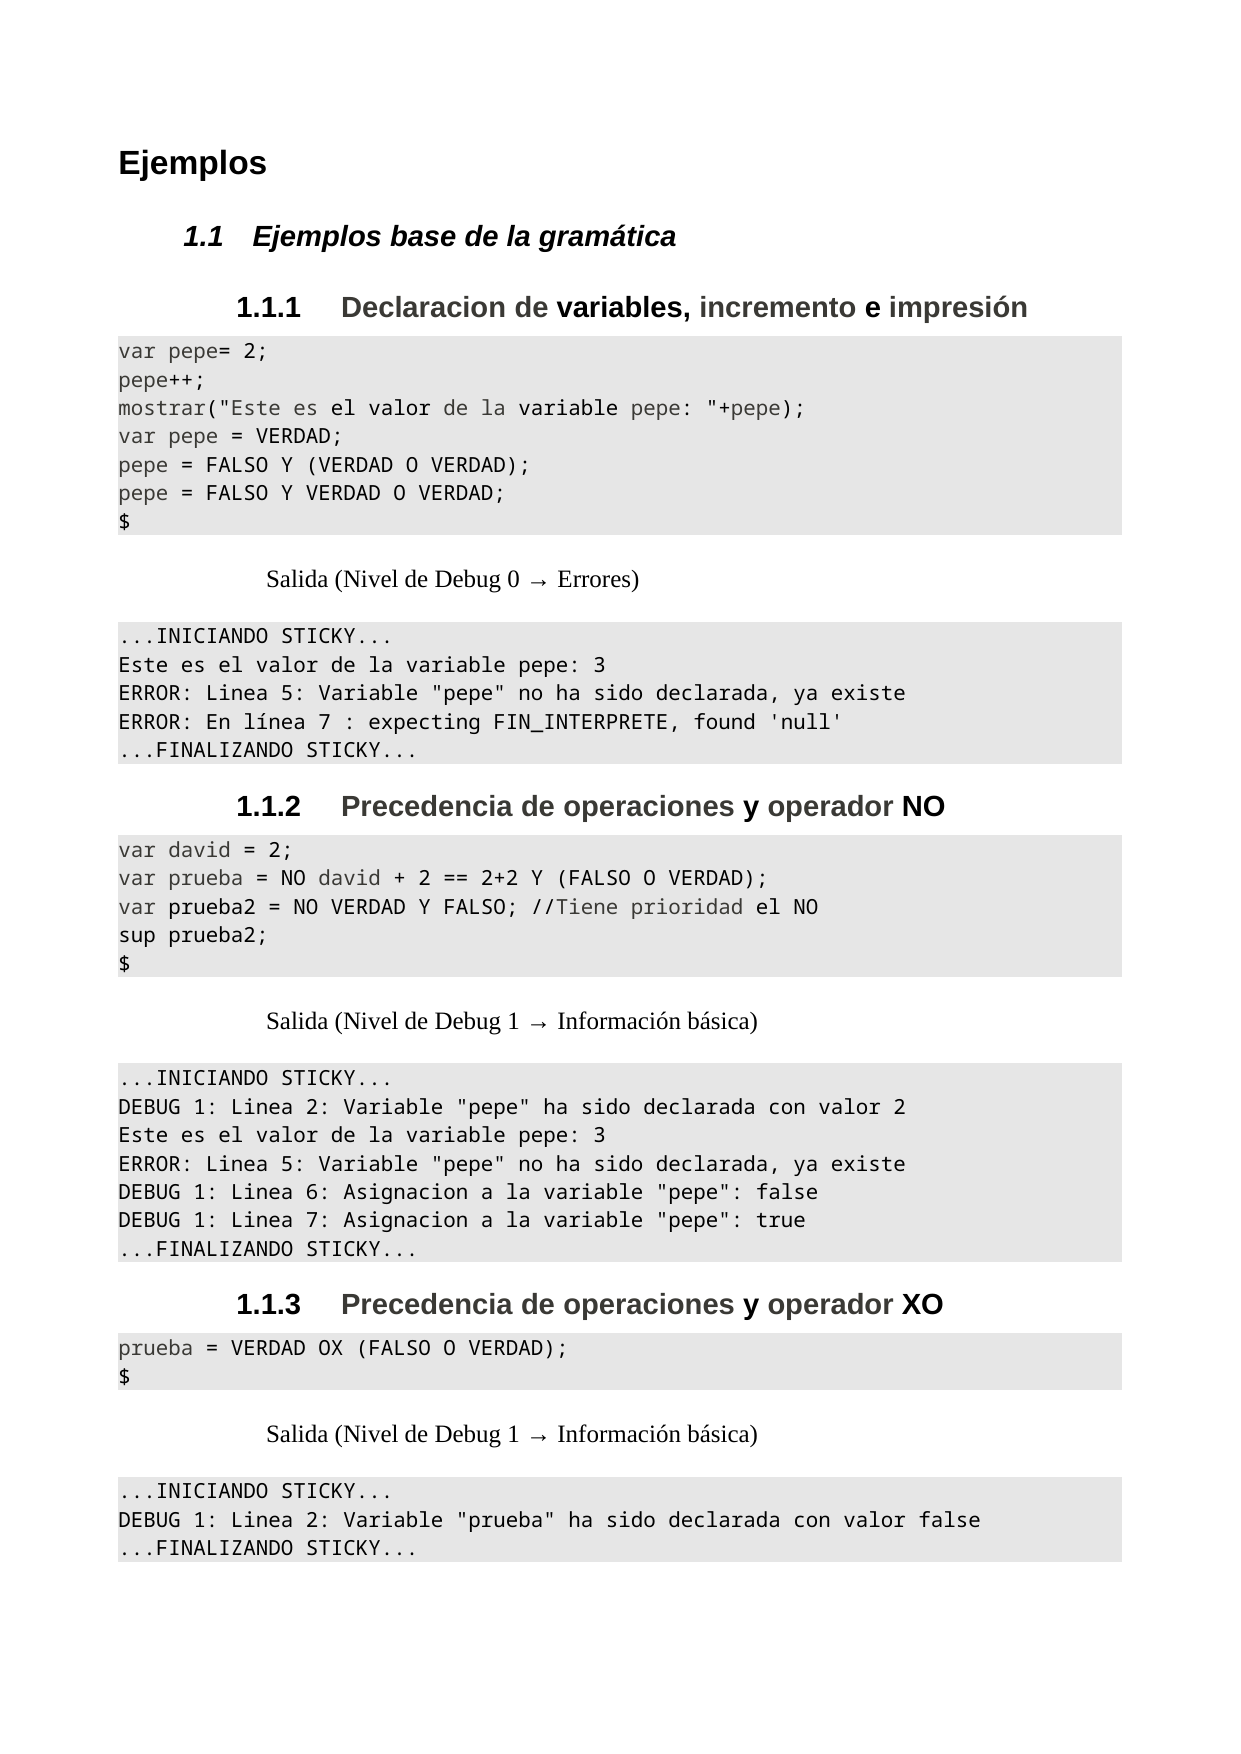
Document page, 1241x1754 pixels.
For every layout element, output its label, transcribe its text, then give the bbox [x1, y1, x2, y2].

text prueba = VERDAD OX (FALSO O VERDAD); [118, 1333, 1122, 1362]
text DEBUG 1: Linea 7: Asignacion a la variable "pepe": true [118, 1206, 1122, 1234]
text var pepe = VERDAD; [118, 422, 1122, 450]
text ...FINALIZANDO STICKY... [118, 1234, 1122, 1262]
subtitle Ejemplos [118, 143, 1122, 182]
text ...FINALIZANDO STICKY... [118, 1533, 1122, 1562]
text ...INICIANDO STICKY... [118, 622, 1122, 650]
subtitle Declaracion de variables, incremento e impresión [193, 290, 1122, 324]
text pepe++; [118, 365, 1122, 393]
text DEBUG 1: Linea 6: Asignacion a la variable "pepe": false [118, 1177, 1122, 1206]
text Este es el valor de la variable pepe: 3 [118, 1120, 1122, 1149]
text ERROR: Linea 5: Variable "pepe" no ha sido declarada, ya existe [118, 1149, 1122, 1177]
text var prueba2 = NO VERDAD Y FALSO; //Tiene prioridad el NO [118, 892, 1122, 920]
text ...FINALIZANDO STICKY... [118, 735, 1122, 764]
text Salida (Nivel de Debug 1 → Información básica) [118, 1006, 1122, 1034]
text ERROR: En línea 7 : expecting FIN_INTERPRETE, found 'null' [118, 707, 1122, 735]
text ...INICIANDO STICKY... [118, 1063, 1122, 1092]
text var pepe= 2; [118, 336, 1122, 365]
text $ [118, 949, 1122, 977]
subtitle Ejemplos base de la gramática [178, 219, 1122, 253]
text var david = 2; [118, 835, 1122, 863]
text Este es el valor de la variable pepe: 3 [118, 650, 1122, 678]
text sup prueba2; [118, 920, 1122, 949]
text var prueba = NO david + 2 == 2+2 Y (FALSO O VERDAD); [118, 863, 1122, 892]
subtitle Precedencia de operaciones y operador XO [193, 1287, 1122, 1321]
text $ [118, 1362, 1122, 1390]
subtitle Precedencia de operaciones y operador NO [193, 789, 1122, 822]
text DEBUG 1: Linea 2: Variable "prueba" ha sido declarada con valor false [118, 1505, 1122, 1533]
text ...INICIANDO STICKY... [118, 1477, 1122, 1505]
text pepe = FALSO Y (VERDAD O VERDAD); [118, 450, 1122, 478]
text pepe = FALSO Y VERDAD O VERDAD; [118, 478, 1122, 507]
text DEBUG 1: Linea 2: Variable "pepe" ha sido declarada con valor 2 [118, 1092, 1122, 1120]
text Salida (Nivel de Debug 1 → Información básica) [118, 1419, 1122, 1448]
text Salida (Nivel de Debug 0 → Errores) [118, 564, 1122, 593]
text $ [118, 507, 1122, 535]
text mostrar("Este es el valor de la variable pepe: "+pepe); [118, 393, 1122, 422]
text ERROR: Linea 5: Variable "pepe" no ha sido declarada, ya existe [118, 678, 1122, 707]
